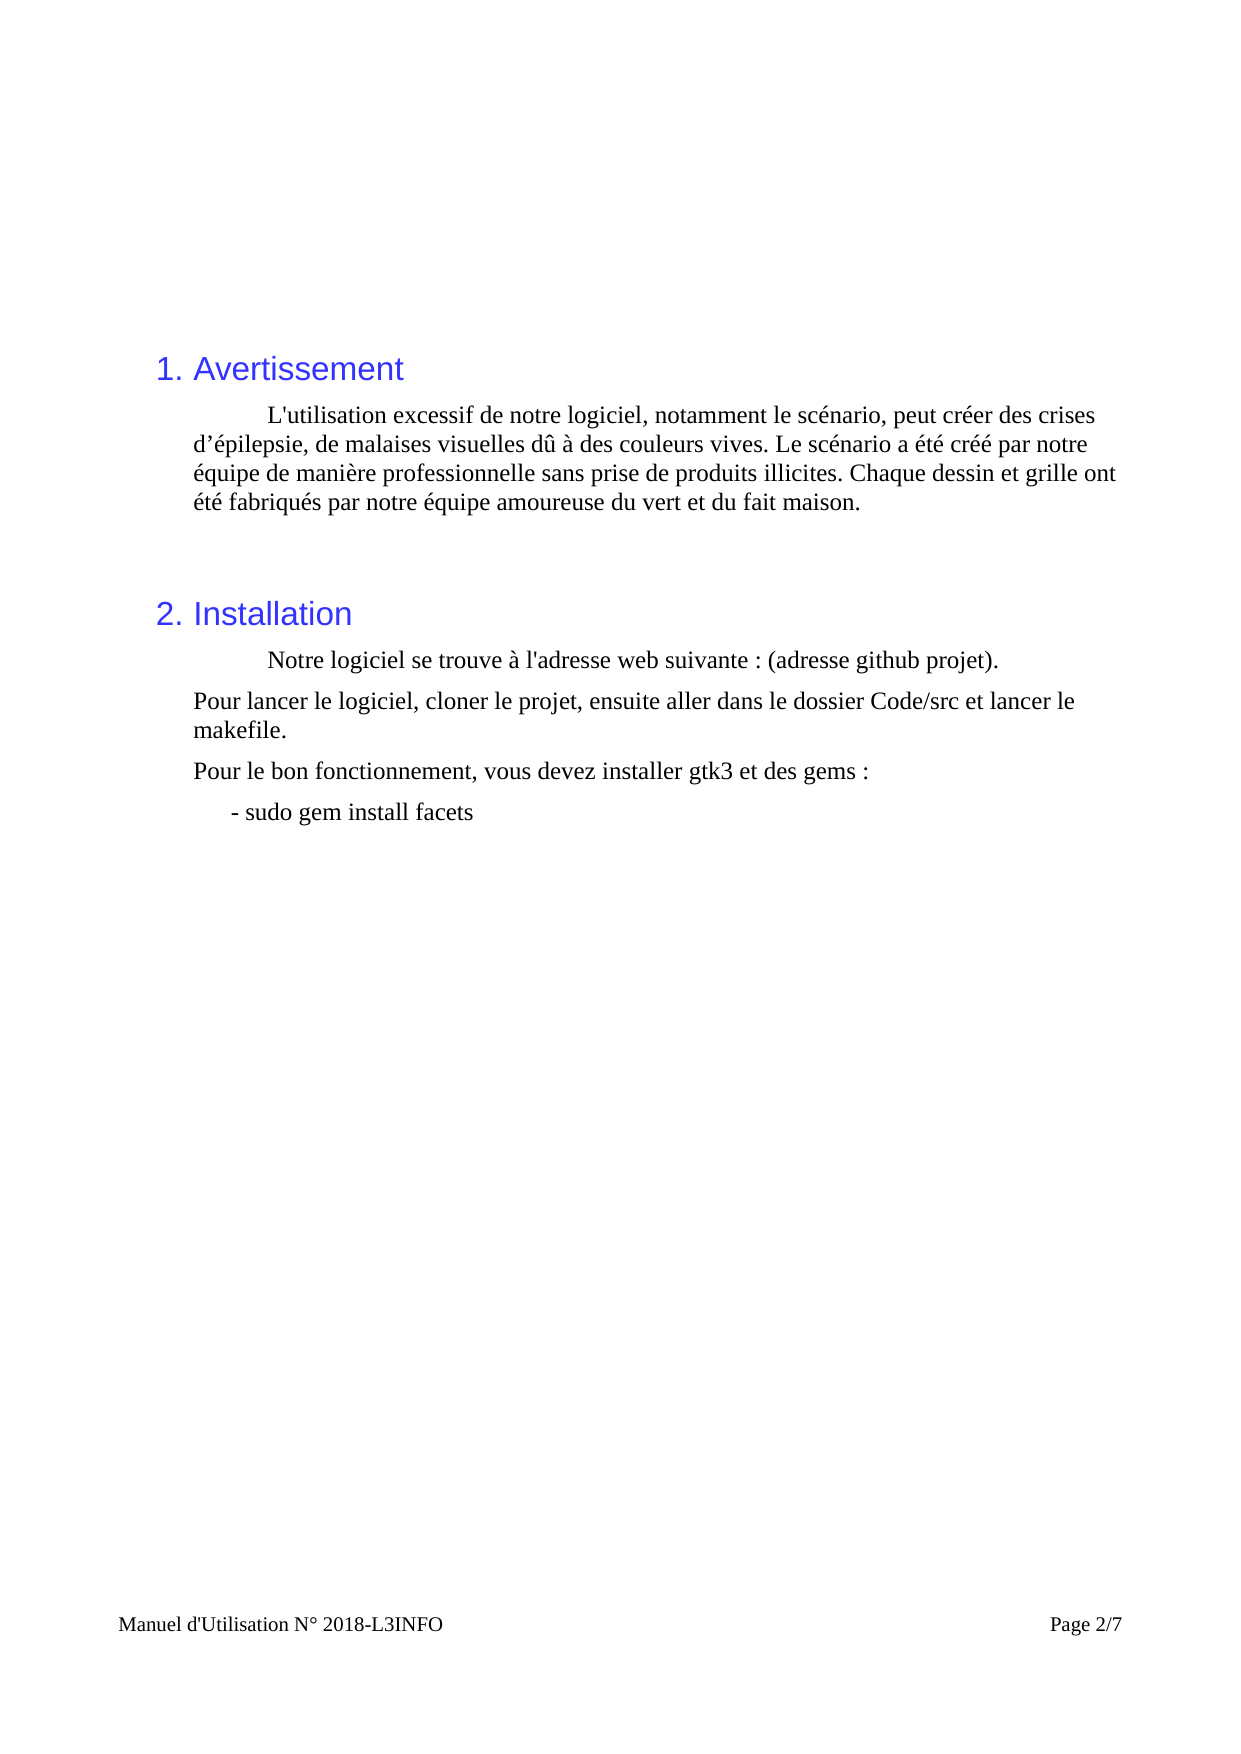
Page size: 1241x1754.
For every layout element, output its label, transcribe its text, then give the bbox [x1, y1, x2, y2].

list - sudo gem install facets [193, 797, 1122, 826]
list Pour le bon fonctionnement, vous devez installer gtk3 et des gems : [156, 756, 1122, 785]
subtitle Avertissement [156, 349, 1122, 388]
subtitle Installation [156, 594, 1122, 632]
list L'utilisation excessif de notre logiciel, notamment le scénario, peut créer des crises d’épilepsie, de malaises visuelles dû à des couleurs vives. Le scénario a été créé par notre équipe de manière professionnelle sans prise de produits illicites. Chaque dessin et grille ont été fabriqués par notre équipe amoureuse du vert et du fait maison. [156, 400, 1122, 515]
list Notre logiciel se trouve à l'adresse web suivante : (adresse github projet). [156, 645, 1122, 674]
list Pour lancer le logiciel, cloner le projet, ensuite aller dans le dossier Code/src et lancer le makefile. [156, 686, 1122, 744]
